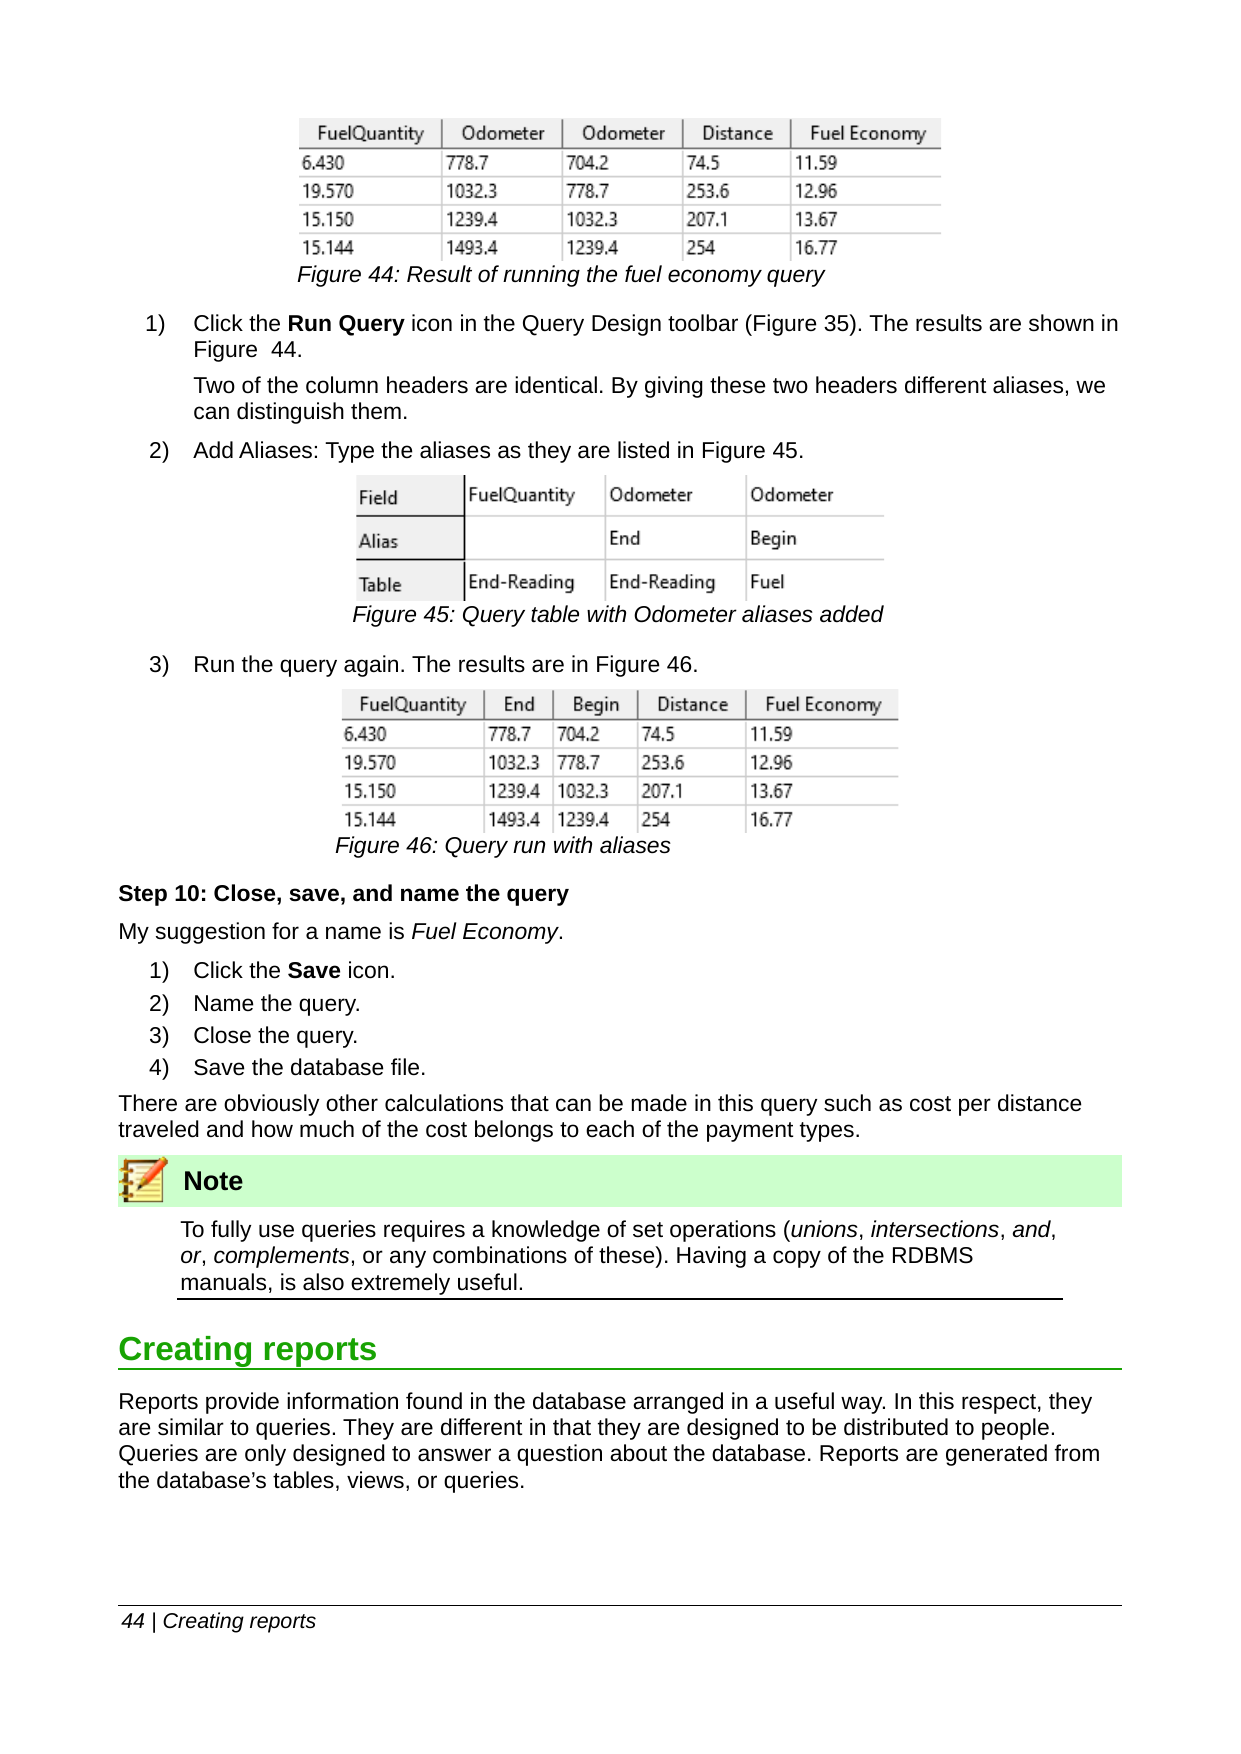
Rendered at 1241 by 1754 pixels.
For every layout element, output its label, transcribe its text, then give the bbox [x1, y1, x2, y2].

picture [299, 118, 942, 261]
list Save the database file. [169, 1054, 1122, 1081]
picture [119, 1155, 170, 1206]
text Figure 45: Query table with Odometer aliases added [352, 475, 888, 627]
list My suggestion for a name is Fuel Economy. [118, 918, 1122, 945]
list Close the query. [169, 1022, 1122, 1048]
text Step 10: Close, save, and name the query [118, 879, 1122, 906]
list Run the query again. The results are in Figure 46. [169, 651, 1122, 678]
text Two of the column headers are identical. By giving these two headers different aliases, we can distinguish them. [193, 372, 1122, 424]
text To fully use queries requires a knowledge of set operations (unions, intersections, and, or, complements, or any combinations of these). Having a copy of the RDBMS manuals, is also extremely useful. [177, 1213, 1063, 1298]
picture [356, 475, 885, 601]
subtitle Note [118, 1155, 1122, 1207]
list Click the Save icon. [169, 957, 1122, 983]
list Add Aliases: Type the aliases as they are listed in Figure 45. [169, 437, 1122, 463]
picture [341, 689, 899, 833]
list Name the query. [169, 989, 1122, 1016]
text Figure 46: Query run with aliases [335, 690, 906, 859]
text Reports provide information found in the database arranged in a useful way. In this respect, they are similar to queries. They are different in that they are designed to be distributed to people. Queries are only designed to answer a question about the database. Reports are generated from the database’s tables, views, or queries. [118, 1388, 1122, 1493]
subtitle Creating reports [118, 1329, 1122, 1368]
text There are obviously other calculations that can be made in this query such as cost per distance traveled and how much of the cost belongs to each of the payment types. [118, 1089, 1122, 1142]
text Figure 44: Result of running the fuel economy query [297, 118, 943, 287]
list Click the Run Query icon in the Query Design toolbar (Figure 35). The results are shown in Figure 44. [165, 310, 1122, 363]
